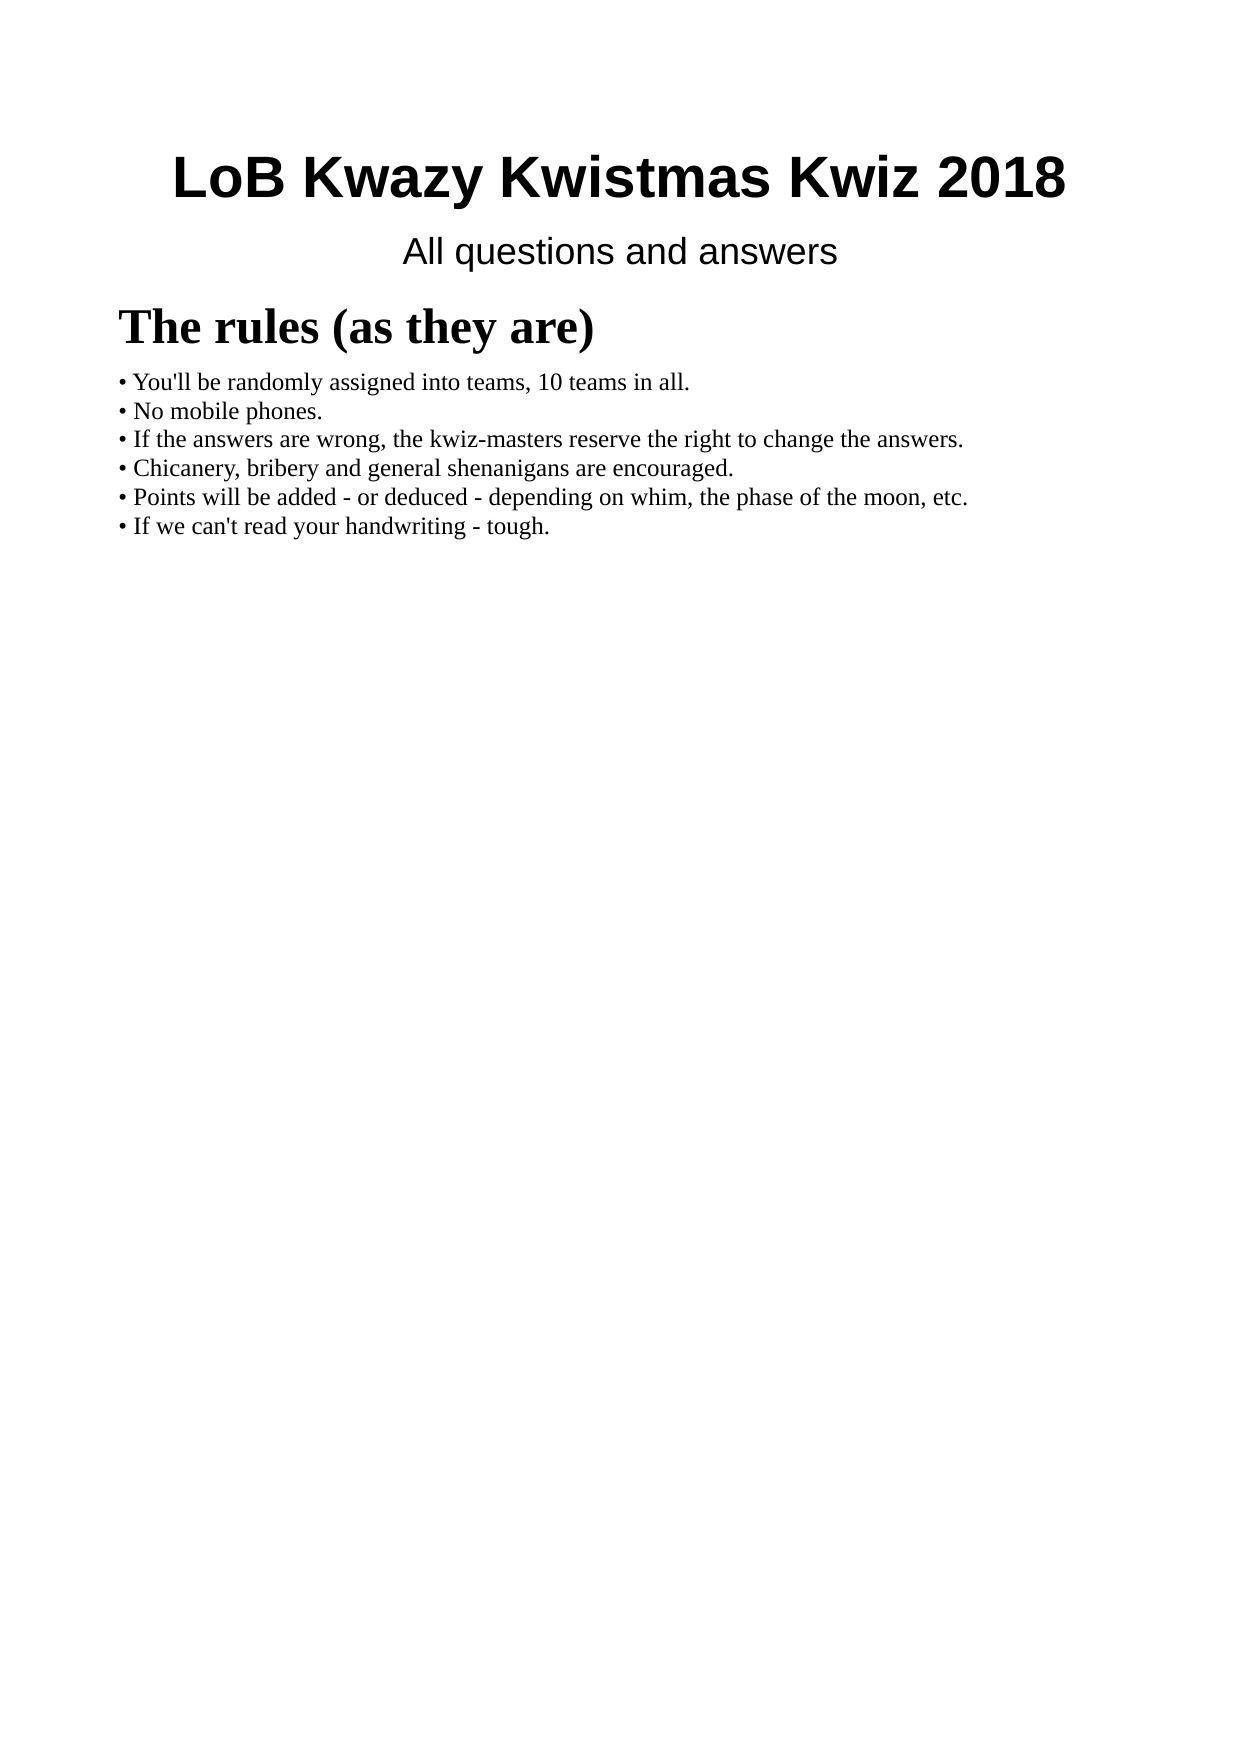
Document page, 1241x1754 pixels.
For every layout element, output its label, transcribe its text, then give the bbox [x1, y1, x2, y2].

text • If the answers are wrong, the kwiz-masters reserve the right to change the answers. [118, 424, 1122, 453]
text • No mobile phones. [118, 396, 1122, 424]
text • If we can't read your handwriting - tough. [118, 511, 1122, 539]
text • You'll be randomly assigned into teams, 10 teams in all. [118, 367, 1122, 396]
text • Points will be added - or deduced - depending on whim, the phase of the moon, etc. [118, 482, 1122, 511]
text • Chicanery, bribery and general shenanigans are encouraged. [118, 453, 1122, 482]
subtitle All questions and answers [118, 229, 1122, 272]
subtitle The rules (as they are) [118, 297, 1122, 354]
title LoB Kwazy Kwistmas Kwiz 2018 [118, 143, 1122, 210]
